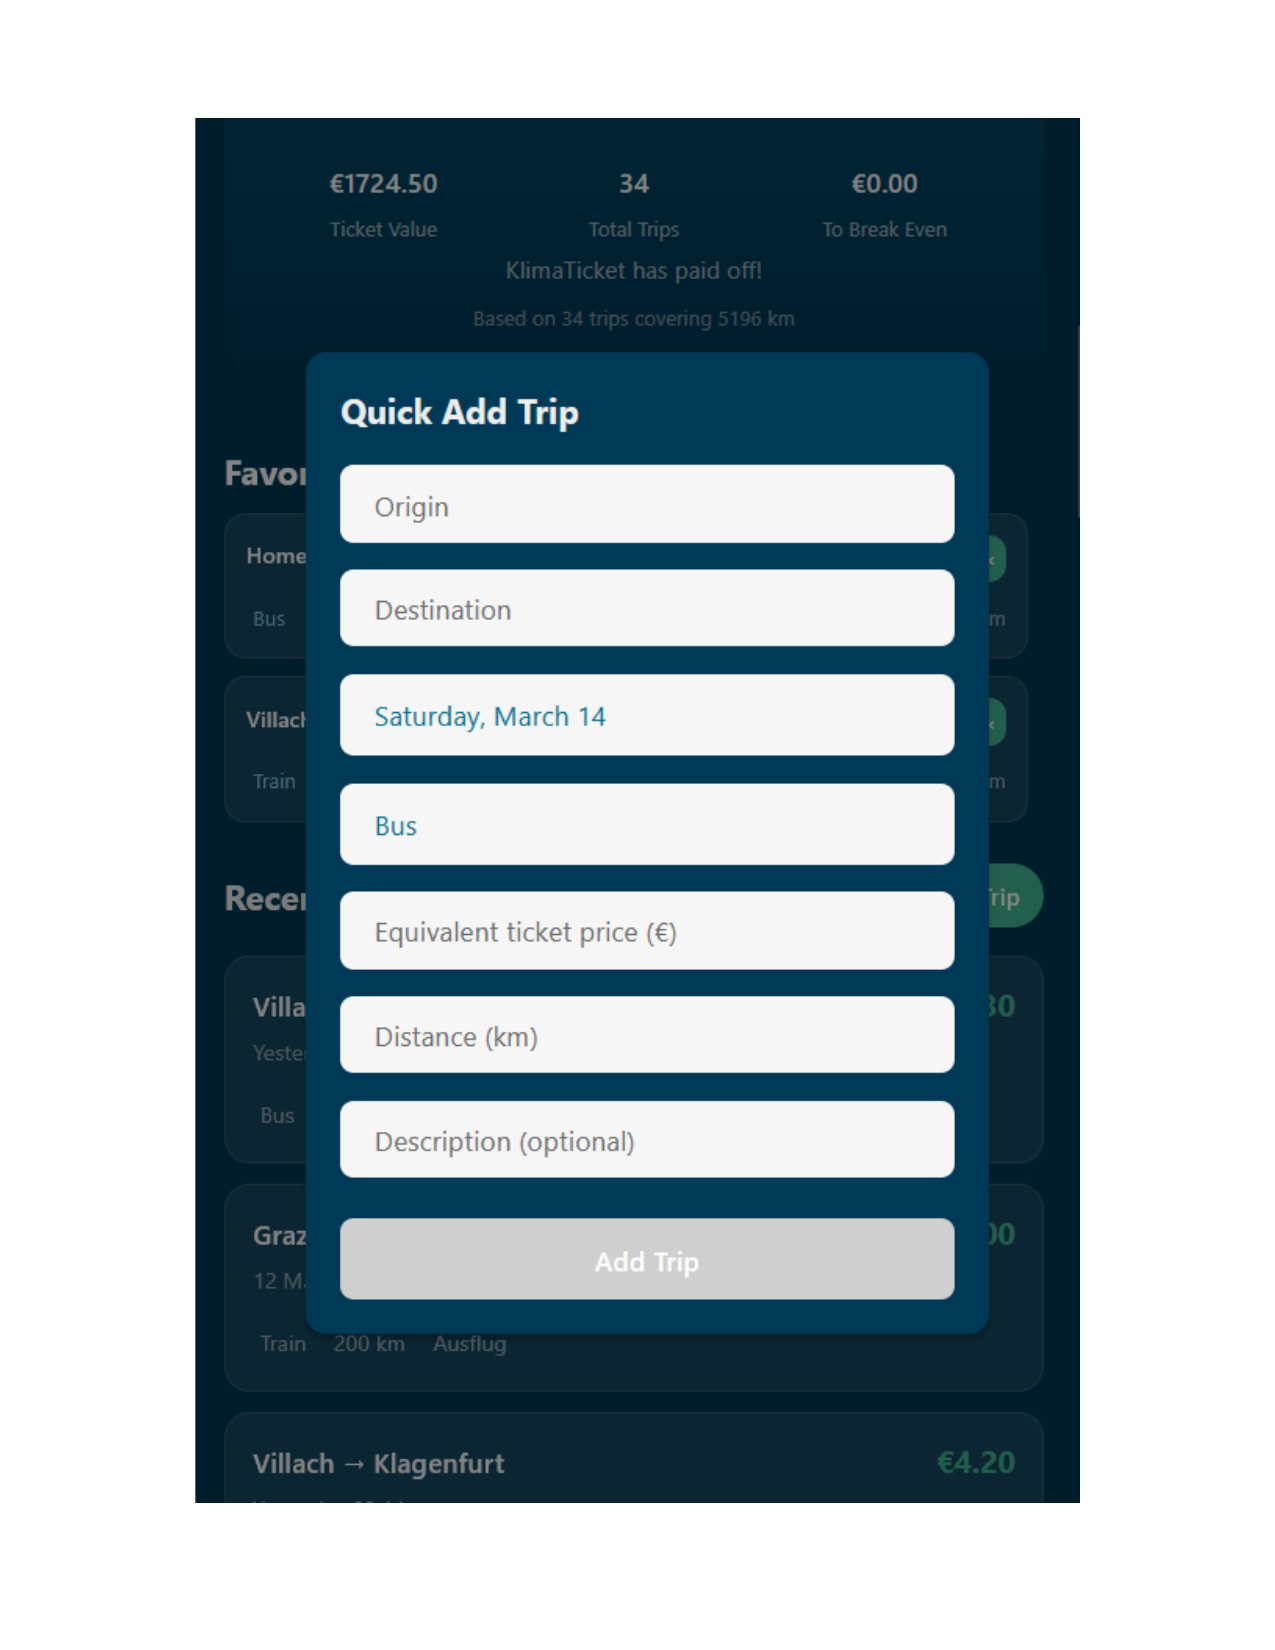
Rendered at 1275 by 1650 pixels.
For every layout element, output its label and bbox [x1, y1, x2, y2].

picture [195, 118, 1080, 1503]
